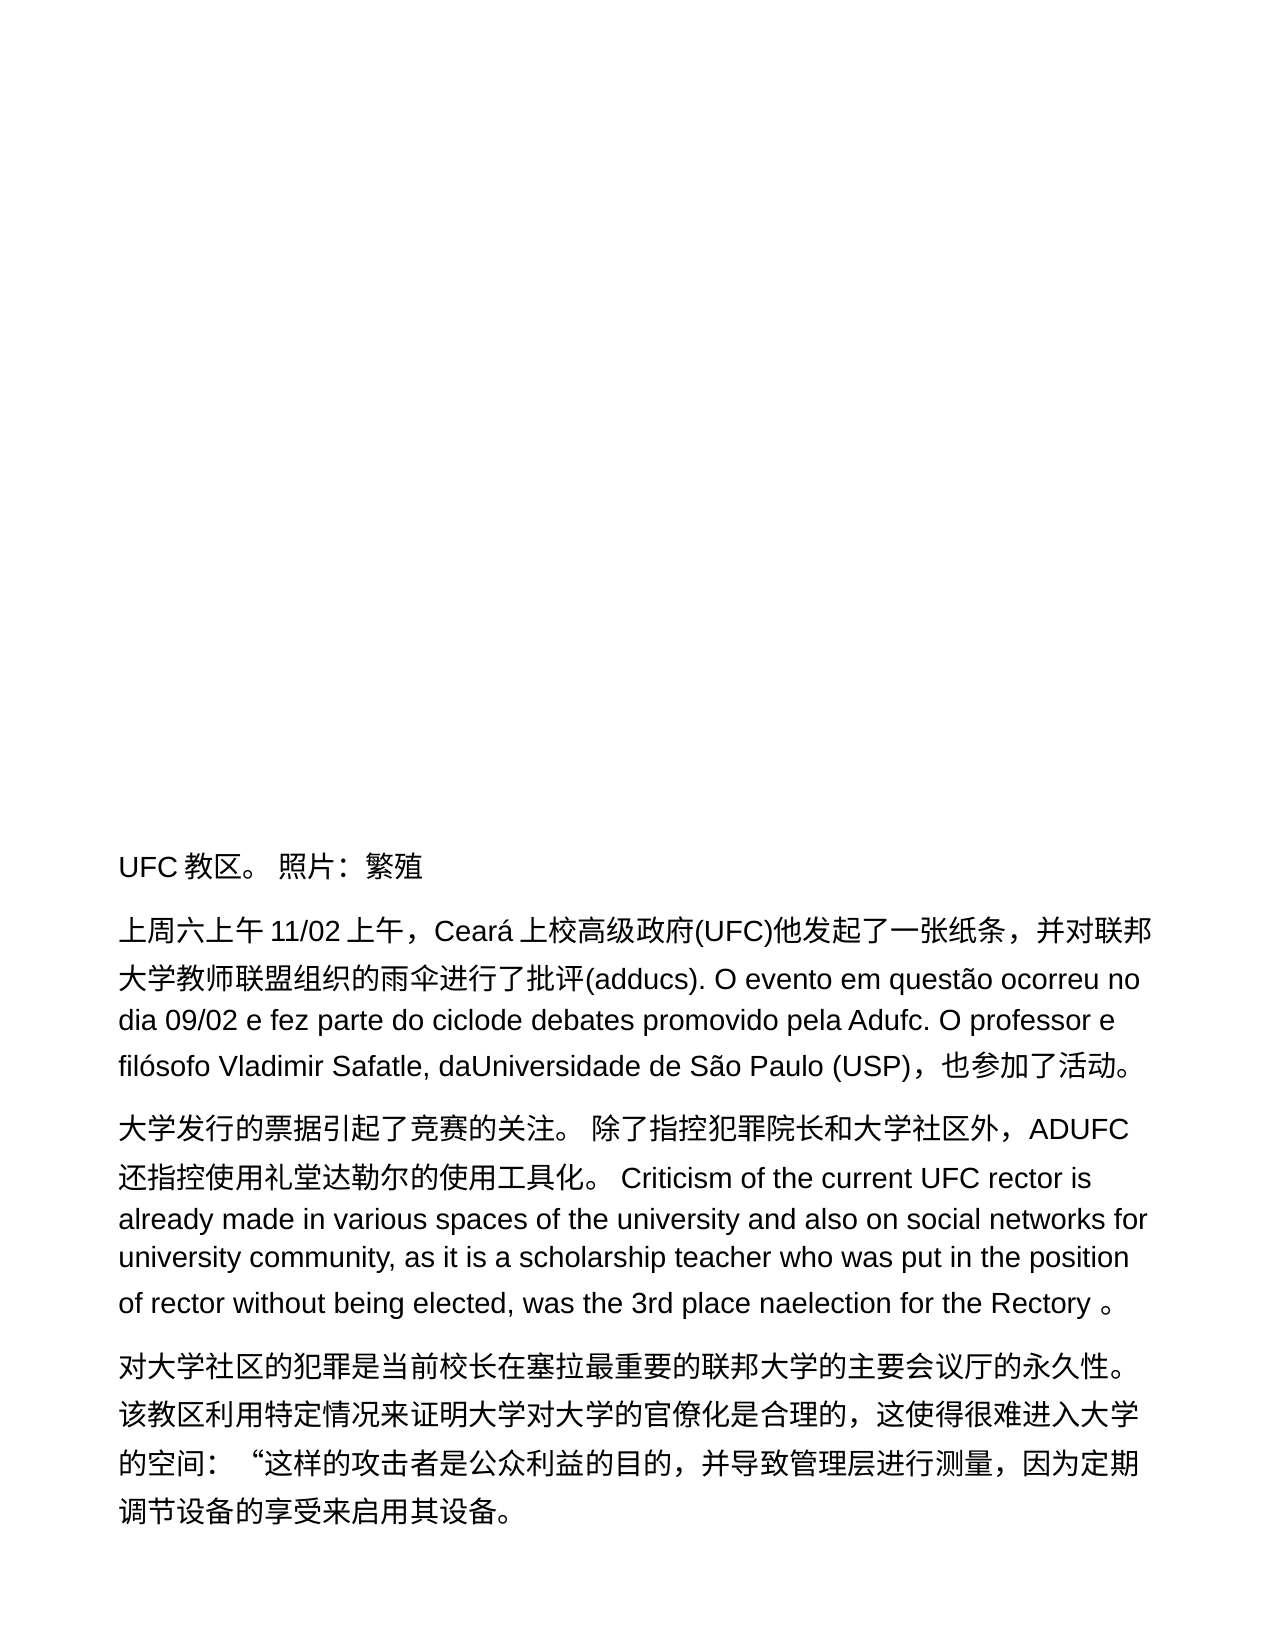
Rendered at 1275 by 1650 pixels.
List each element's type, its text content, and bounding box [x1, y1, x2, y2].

text UFC教区。 照片：繁殖 [118, 118, 1157, 886]
text 大学发行的票据引起了竞赛的关注。 除了指控犯罪院长和大学社区外，ADUFC还指控使用礼堂达勒尔的使用工具化。 Criticism of the current UFC rector is already made in various spaces of the university and also on social networks for university community, as it is a scholarship teacher who was put in the position of rector without being elected, was the 3rd place naelection for the Rectory 。 [118, 1106, 1157, 1322]
text 上周六上午11/02上午，Ceará上校高级政府(UFC)他发起了一张纸条，并对联邦大学教师联盟组织的雨伞进行了批评(adducs). O evento em questão ocorreu no dia 09/02 e fez parte do ciclode debates promovido pela Adufc. O professor e filósofo Vladimir Safatle, daUniversidade de São Paulo (USP)，也参加了活动。 [118, 907, 1157, 1085]
text 对大学社区的犯罪是当前校长在塞拉最重要的联邦大学的主要会议厅的永久性。 该教区利用特定情况来证明大学对大学的官僚化是合理的，这使得很难进入大学的空间：“这样的攻击者是公众利益的目的，并导致管理层进行测量，因为定期调节设备的享受来启用其设备。 [118, 1343, 1157, 1531]
